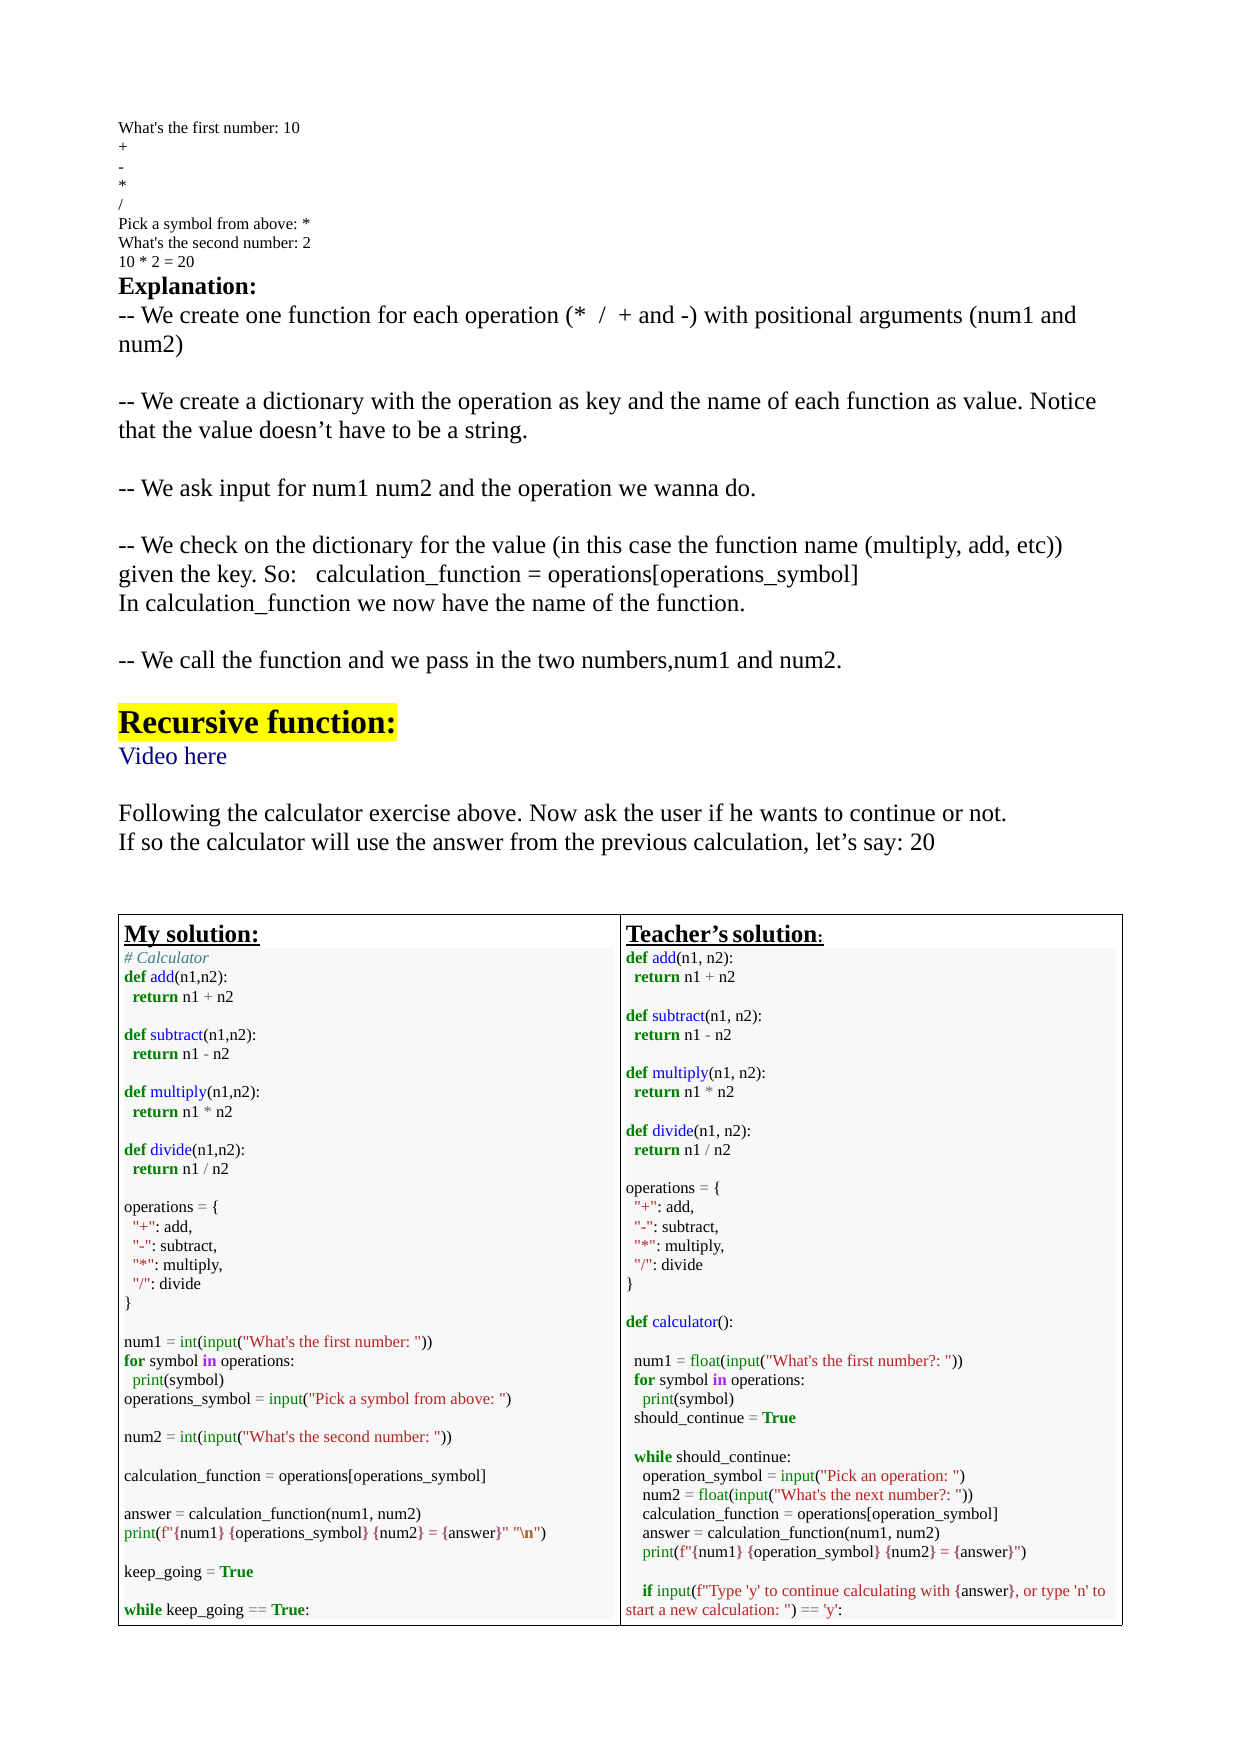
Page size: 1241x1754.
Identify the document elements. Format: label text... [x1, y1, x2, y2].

text -- We call the function and we pass in the two numbers,num1 and num2. [118, 645, 1122, 674]
text Pick a symbol from above: * [118, 214, 1122, 233]
text -- We check on the dictionary for the value (in this case the function name (multiply, add, etc)) given the key. So: calculation_function = operations[operations_symbol] [118, 530, 1122, 588]
text / [118, 195, 1122, 214]
text Explanation: [118, 271, 1122, 300]
text Video here [118, 741, 1122, 770]
text 10 * 2 = 20 [118, 252, 1122, 271]
text * [118, 176, 1122, 195]
text What's the second number: 2 [118, 233, 1122, 252]
text Recursive function: [118, 703, 1122, 741]
table_header Teacher’s solution: def add(n1, n2): return n1 + n2 def subtract(n1, n2): return n1 - n2 def multiply(n1, n2): return n1 * n2 def divide(n1, n2): return n1 / n2 operations = { "+": add, "-": subtract, "*": multiply, "/": divide } def calculator(): num1 = float(input("What's the first number?: ")) for symbol in operations: print(symbol) should_continue = True while should_continue: operation_symbol = input("Pick an operation: ") num2 = float(input("What's the next number?: ")) calculation_function = operations[operation_symbol] answer = calculation_function(num1, num2) print(f"{num1} {operation_symbol} {num2} = {answer}") if input(f"Type 'y' to continue calculating with {answer}, or type 'n' to start a new calculation: ") == 'y': [621, 915, 1122, 1625]
text Following the calculator exercise above. Now ask the user if he wants to continue or not. [118, 798, 1122, 827]
table_header My solution: # Calculator def add(n1,n2): return n1 + n2 def subtract(n1,n2): return n1 - n2 def multiply(n1,n2): return n1 * n2 def divide(n1,n2): return n1 / n2 operations = { "+": add, "-": subtract, "*": multiply, "/": divide } num1 = int(input("What's the first number: ")) for symbol in operations: print(symbol) operations_symbol = input("Pick a symbol from above: ") num2 = int(input("What's the second number: ")) calculation_function = operations[operations_symbol] answer = calculation_function(num1, num2) print(f"{num1} {operations_symbol} {num2} = {answer}" "\n") keep_going = True while keep_going == True: [119, 915, 620, 1625]
text If so the calculator will use the answer from the previous calculation, let’s say: 20 [118, 827, 1122, 856]
text In calculation_function we now have the name of the function. [118, 588, 1122, 616]
text -- We create one function for each operation (* / + and -) with positional arguments (num1 and num2) [118, 300, 1122, 358]
text + [118, 137, 1122, 156]
text - [118, 156, 1122, 176]
text What's the first number: 10 [118, 118, 1122, 137]
text -- We create a dictionary with the operation as key and the name of each function as value. Notice that the value doesn’t have to be a string. [118, 386, 1122, 444]
text -- We ask input for num1 num2 and the operation we wanna do. [118, 473, 1122, 501]
